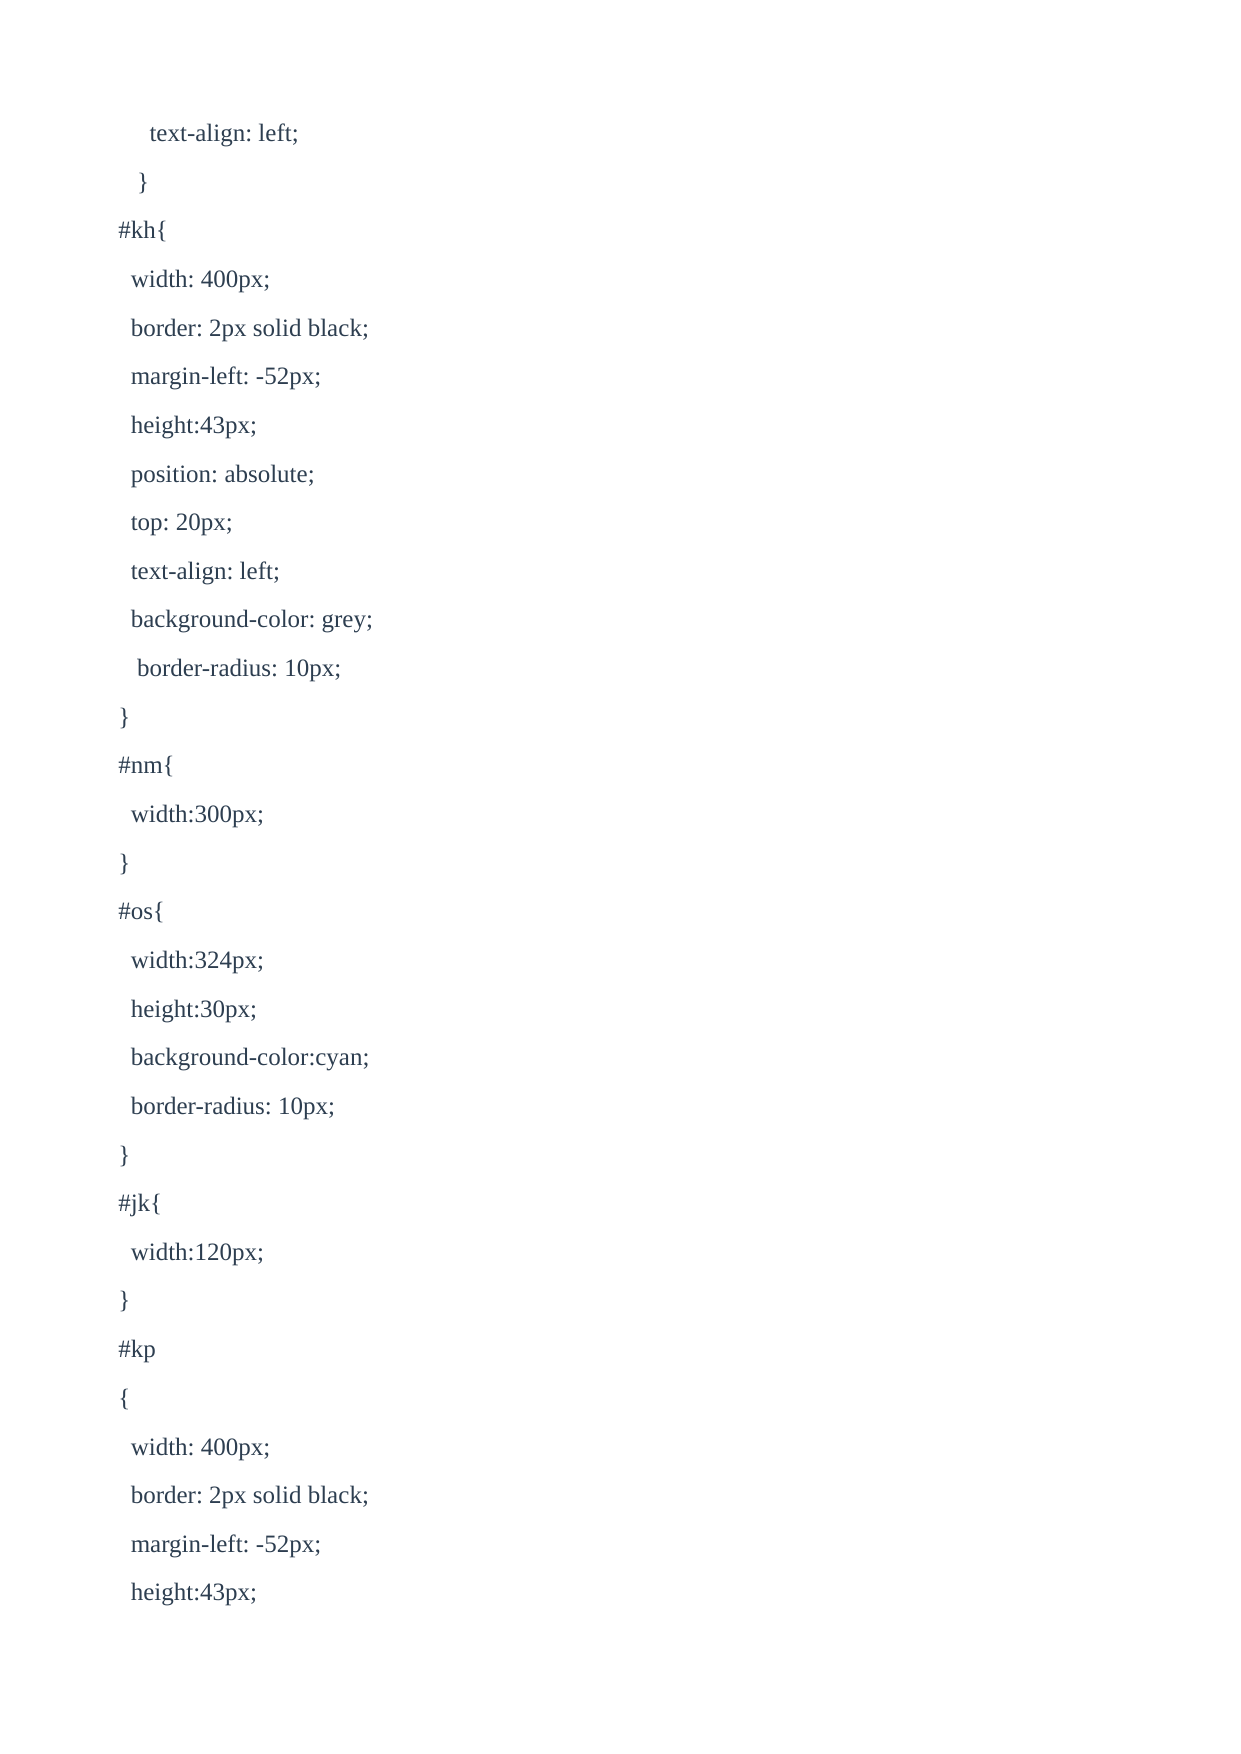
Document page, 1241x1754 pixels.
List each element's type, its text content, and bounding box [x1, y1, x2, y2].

text margin-left: -52px; [118, 361, 1122, 390]
text #jk{ [118, 1188, 1122, 1217]
text background-color: grey; [118, 604, 1122, 633]
text height:30px; [118, 994, 1122, 1022]
text height:43px; [118, 1577, 1122, 1606]
text top: 20px; [118, 507, 1122, 536]
text width:324px; [118, 945, 1122, 974]
text { [118, 1383, 1122, 1412]
text height:43px; [118, 410, 1122, 439]
text position: absolute; [118, 459, 1122, 487]
text } [118, 167, 1122, 196]
text border-radius: 10px; [118, 653, 1122, 682]
text #os{ [118, 896, 1122, 925]
text #kh{ [118, 215, 1122, 244]
text } [118, 702, 1122, 731]
text #kp [118, 1334, 1122, 1363]
text } [118, 848, 1122, 877]
text margin-left: -52px; [118, 1529, 1122, 1558]
text border: 2px solid black; [118, 1480, 1122, 1509]
text #nm{ [118, 751, 1122, 779]
text text-align: left; [118, 118, 1122, 147]
text background-color:cyan; [118, 1042, 1122, 1071]
text width: 400px; [118, 264, 1122, 293]
text text-align: left; [118, 556, 1122, 585]
text width:120px; [118, 1237, 1122, 1266]
text border: 2px solid black; [118, 313, 1122, 341]
text } [118, 1286, 1122, 1314]
text width:300px; [118, 799, 1122, 828]
text border-radius: 10px; [118, 1091, 1122, 1120]
text } [118, 1140, 1122, 1168]
text width: 400px; [118, 1432, 1122, 1460]
